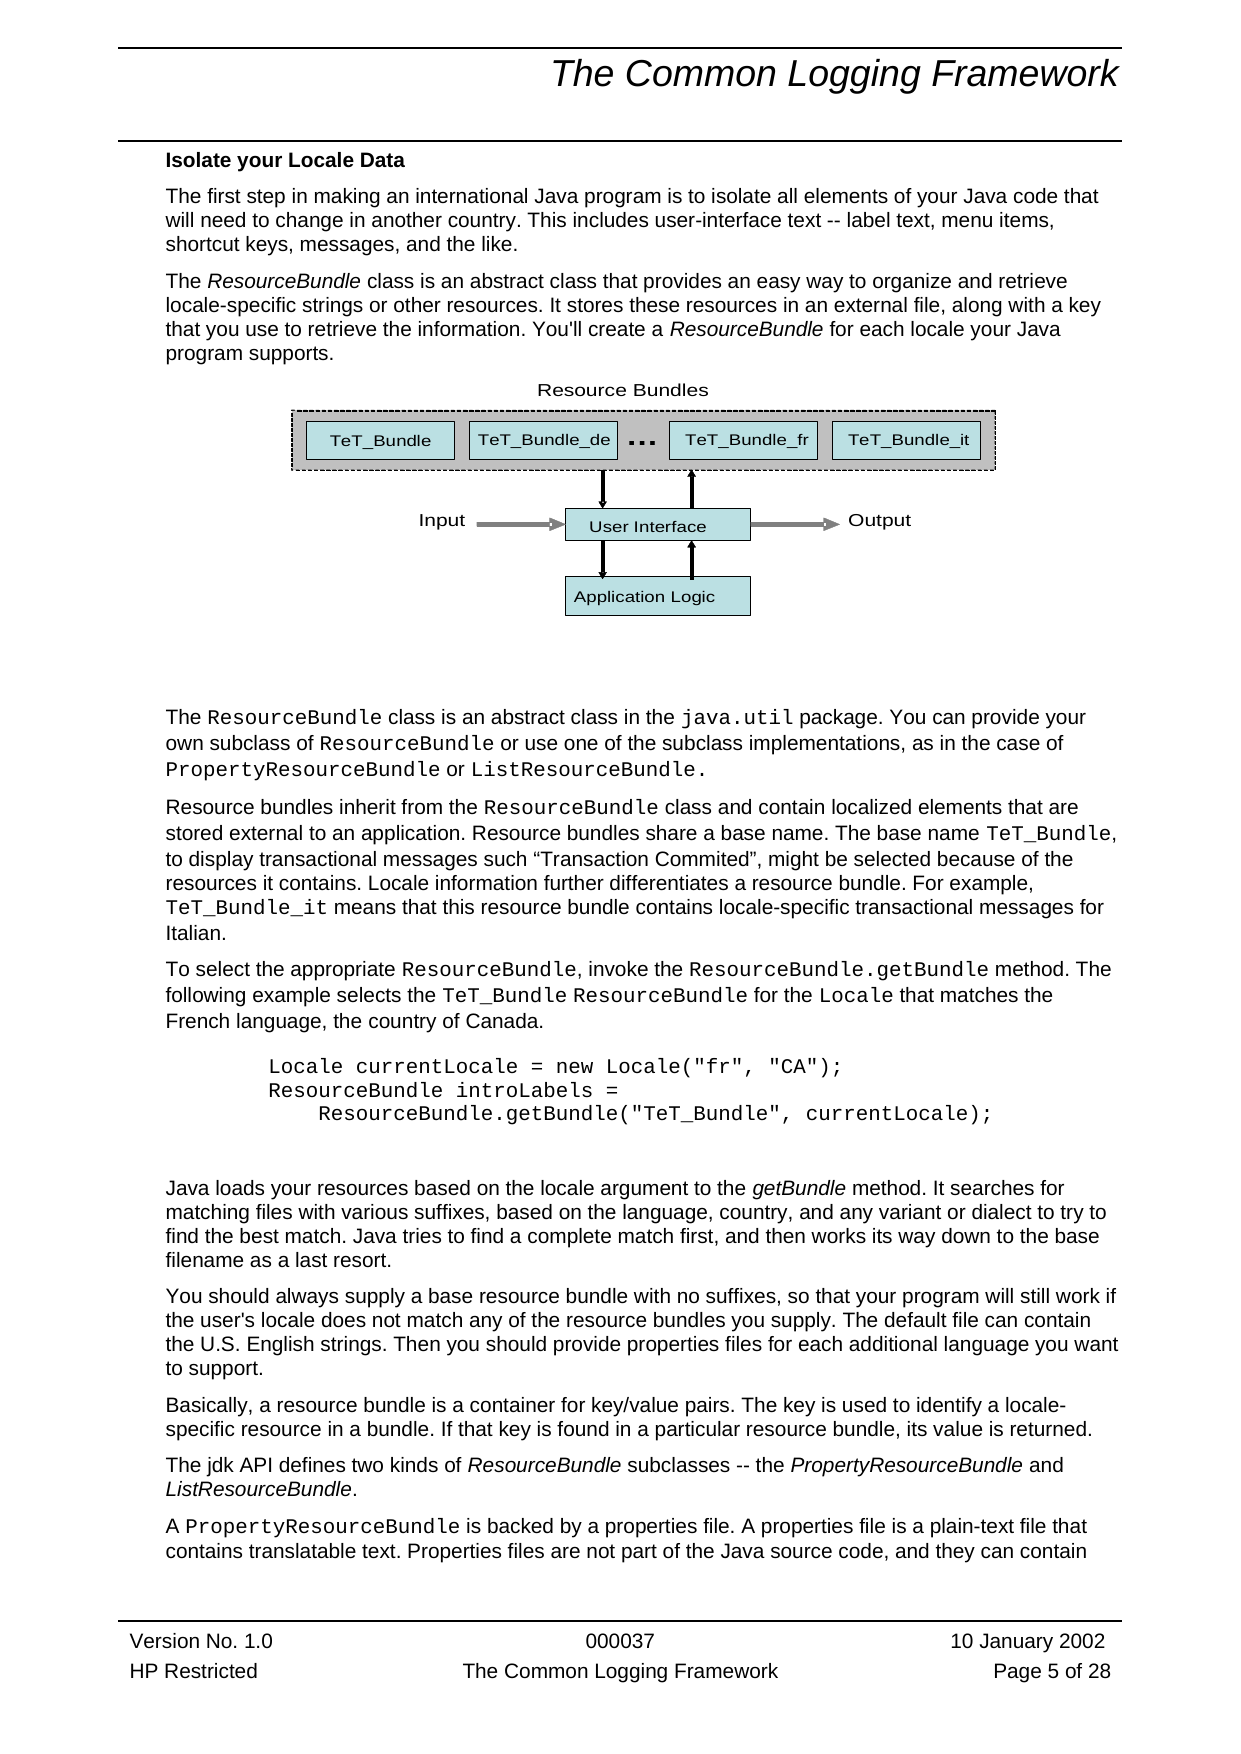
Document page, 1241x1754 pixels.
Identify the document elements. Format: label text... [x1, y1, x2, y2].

text To select the appropriate ResourceBundle, invoke the ResourceBundle.getBundle method. The following example selects the TeT_Bundle ResourceBundle for the Locale that matches the French language, the country of Canada. [165, 957, 1122, 1032]
text Basically, a resource bundle is a container for key/value pairs. The key is used to identify a locale-specific resource in a bundle. If that key is found in a particular resource bundle, its value is returned. [165, 1393, 1122, 1441]
text The ResourceBundle class is an abstract class that provides an easy way to organize and retrieve locale-specific strings or other resources. It stores these resources in an external file, along with a key that you use to retrieve the information. You'll create a ResourceBundle for each locale your Java program supports. [165, 268, 1122, 364]
text The ResourceBundle class is an abstract class in the java.util package. You can provide your own subclass of ResourceBundle or use one of the subclass implementations, as in the case of PropertyResourceBundle or ListResourceBundle. [165, 705, 1122, 782]
text Locale currentLocale = new Locale("fr", "CA"); [268, 1056, 1122, 1080]
text ResourceBundle.getBundle("TeT_Bundle", currentLocale); [268, 1103, 1122, 1127]
text The jdk API defines two kinds of ResourceBundle subclasses -- the PropertyResourceBundle and ListResourceBundle. [165, 1453, 1122, 1501]
text Resource bundles inherit from the ResourceBundle class and contain localized elements that are stored external to an application. Resource bundles share a base name. The base name TeT_Bundle, to display transactional messages such “Transaction Commited”, might be selected because of the resources it contains. Locale information further differentiates a resource bundle. For example, TeT_Bundle_it means that this resource bundle contains locale-specific transactional messages for Italian. [165, 795, 1122, 944]
text You should always supply a base resource bundle with no suffixes, so that your program will still work if the user's locale does not match any of the resource bundles you supply. The default file can contain the U.S. English strings. Then you should provide properties files for each additional language you want to support. [165, 1284, 1122, 1380]
subtitle Isolate your Locale Data [165, 148, 1122, 172]
text A PropertyResourceBundle is backed by a properties file. A properties file is a plain-text file that contains translatable text. Properties files are not part of the Java source code, and they can contain [165, 1513, 1122, 1563]
text Java loads your resources based on the locale argument to the getBundle method. It searches for matching files with various suffixes, based on the language, country, and any variant or dialect to try to find the best match. Java tries to find a complete match first, and then works its way down to the base filename as a last resort. [165, 1176, 1122, 1272]
text ResourceBundle introLabels = [268, 1080, 1122, 1103]
text The first step in making an international Java program is to isolate all elements of your Java code that will need to change in another country. This includes user-interface text -- label text, menu items, shortcut keys, messages, and the like. [165, 184, 1122, 256]
